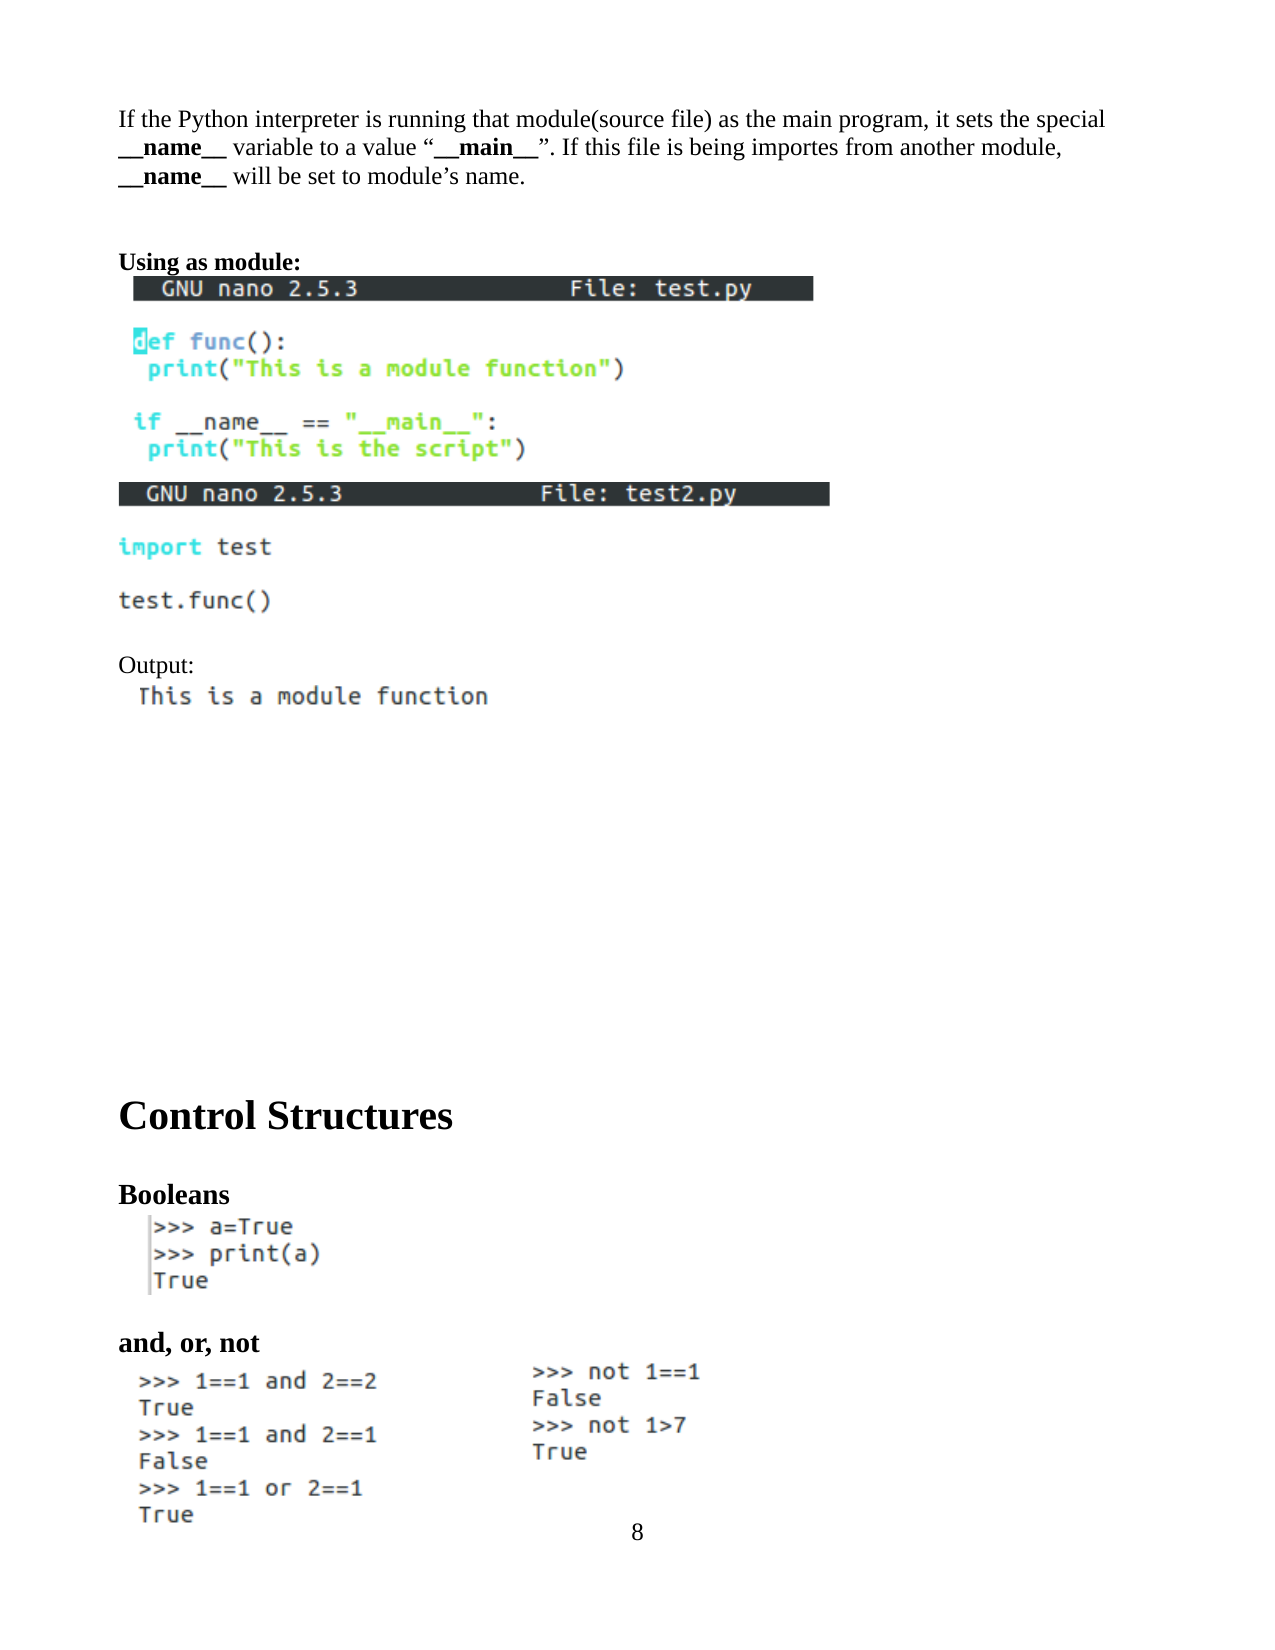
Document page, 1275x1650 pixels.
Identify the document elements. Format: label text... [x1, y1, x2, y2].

text Using as module: [118, 247, 1157, 276]
text If the Python interpreter is running that module(source file) as the main program, it sets the special __name__ variable to a value “__main__”. If this file is being importes from another module, __name__ will be set to module’s name. [118, 104, 1157, 190]
text Output: [118, 650, 1157, 679]
text Booleans [118, 1177, 1157, 1211]
text and, or, not [118, 1326, 1157, 1359]
text Control Structures [118, 1091, 1157, 1139]
